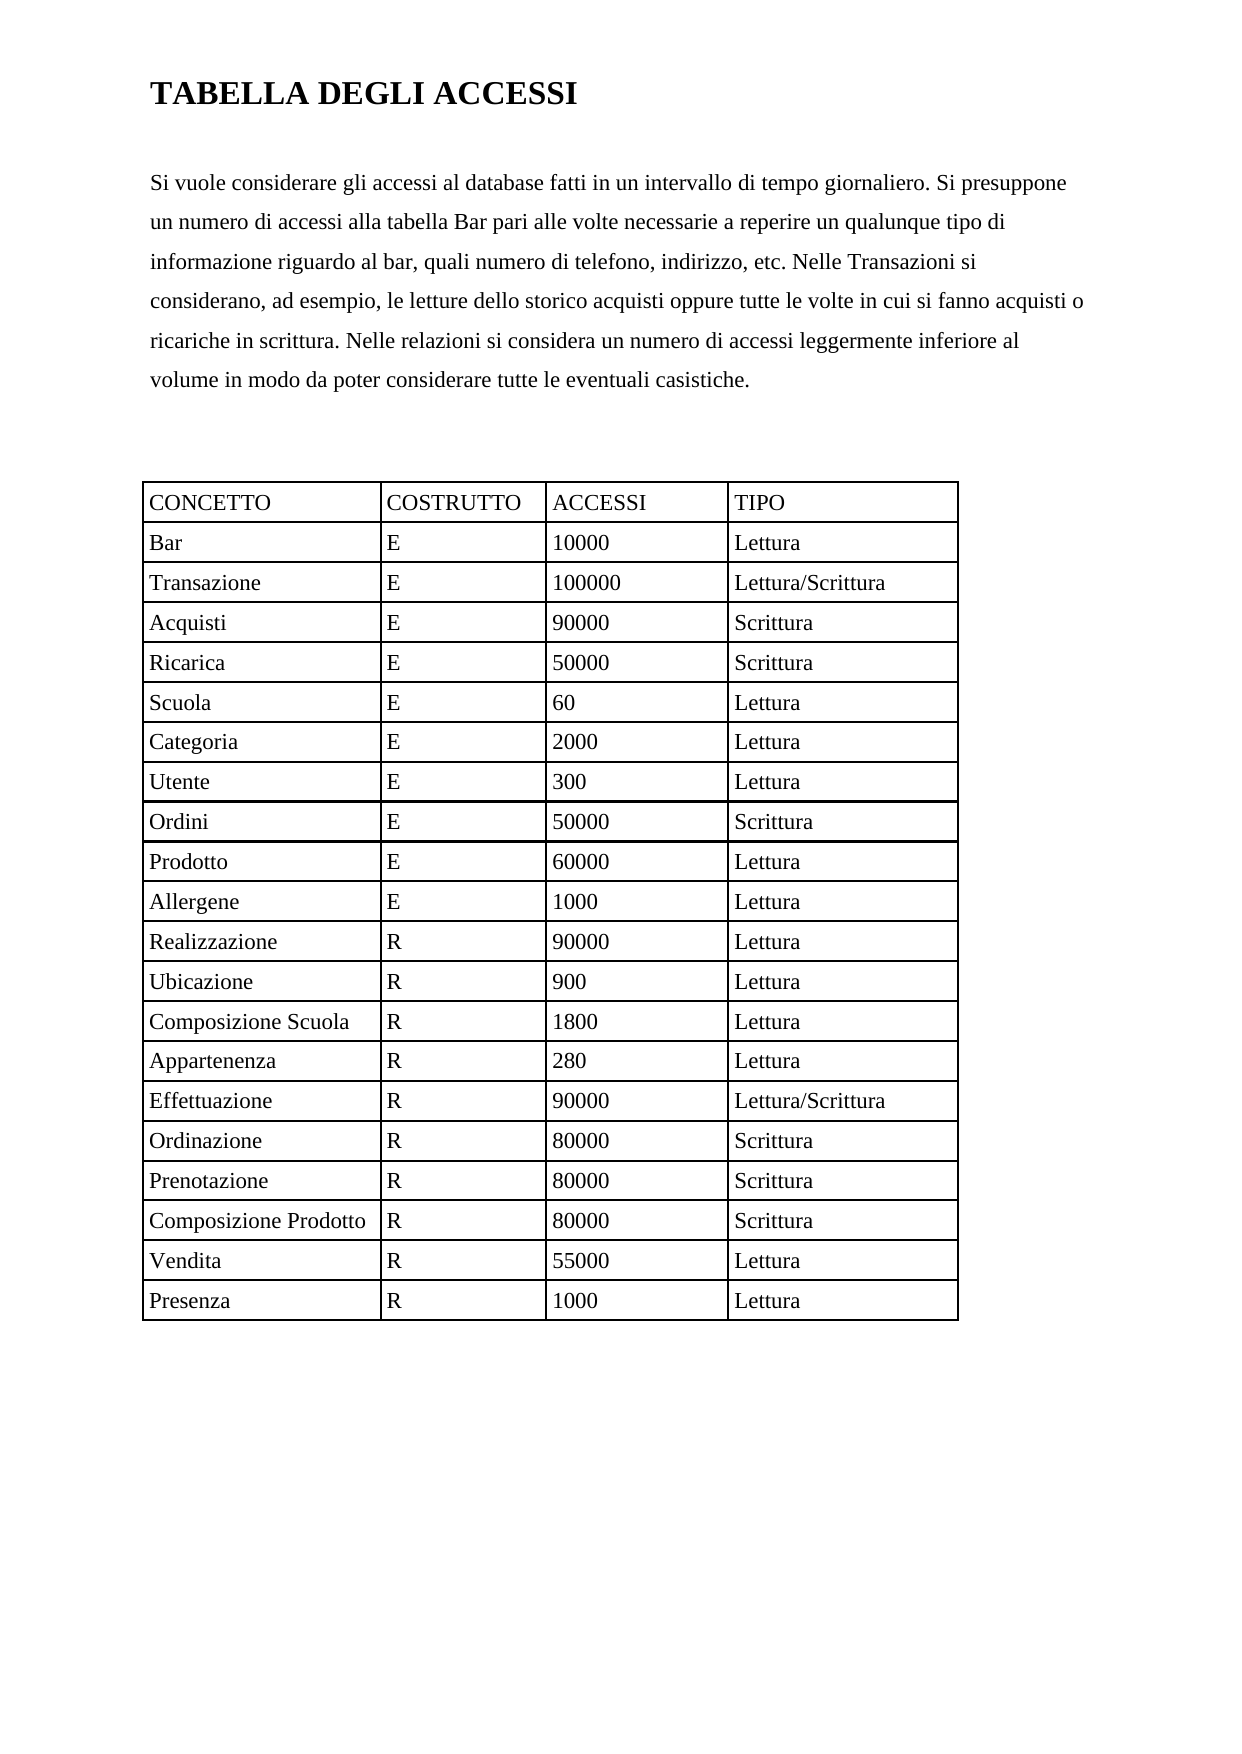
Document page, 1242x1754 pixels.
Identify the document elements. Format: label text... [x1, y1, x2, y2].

table_cell Realizzazione [144, 922, 380, 960]
table_cell E [382, 843, 545, 880]
table_header ACCESSI [547, 483, 727, 521]
table_cell Lettura [729, 1002, 957, 1040]
table_cell Composizione Prodotto [144, 1201, 380, 1239]
table_cell Lettura [729, 962, 957, 1000]
table_cell 60 [547, 683, 727, 721]
table_cell Lettura [729, 843, 957, 880]
table_cell E [382, 803, 545, 840]
table_cell 1000 [547, 882, 727, 920]
table_cell 50000 [547, 643, 727, 681]
table_cell Lettura/Scrittura [729, 563, 957, 601]
text Si vuole considerare gli accessi al database fatti in un intervallo di tempo giornaliero. Si presuppone un numero di accessi alla tabella Bar pari alle volte necessarie a reperire un qualunque tipo di informazione riguardo al bar, quali numero di telefono, indirizzo, etc. Nelle Transazioni si considerano, ad esempio, le letture dello storico acquisti oppure tutte le volte in cui si fanno acquisti o ricariche in scrittura. Nelle relazioni si considera un numero di accessi leggermente inferiore al volume in modo da poter considerare tutte le eventuali casistiche. [150, 169, 1092, 392]
table_cell 90000 [547, 1082, 727, 1119]
table_cell Scuola [144, 683, 380, 721]
table_cell 80000 [547, 1122, 727, 1159]
table_header CONCETTO [144, 483, 380, 521]
table_cell 80000 [547, 1201, 727, 1239]
table_cell Scrittura [729, 643, 957, 681]
table_cell 900 [547, 962, 727, 1000]
table_cell 55000 [547, 1241, 727, 1279]
table_cell R [382, 1162, 545, 1199]
table_cell E [382, 603, 545, 641]
table_cell Lettura [729, 1042, 957, 1080]
table_cell Lettura [729, 523, 957, 561]
table_cell 1000 [547, 1281, 727, 1319]
table_cell 280 [547, 1042, 727, 1080]
table_cell Scrittura [729, 1122, 957, 1159]
table_cell 80000 [547, 1162, 727, 1199]
table_cell 90000 [547, 603, 727, 641]
table_cell E [382, 723, 545, 761]
table_cell Transazione [144, 563, 380, 601]
table_cell R [382, 1241, 545, 1279]
table_cell Prodotto [144, 843, 380, 880]
table_cell Scrittura [729, 603, 957, 641]
table_cell Ubicazione [144, 962, 380, 1000]
table_cell Ordini [144, 803, 380, 840]
table_cell R [382, 1082, 545, 1119]
table_header COSTRUTTO [382, 483, 545, 521]
table_cell Appartenenza [144, 1042, 380, 1080]
table_cell 2000 [547, 723, 727, 761]
table_cell Lettura [729, 683, 957, 721]
table_cell Utente [144, 763, 380, 800]
table_cell Scrittura [729, 1162, 957, 1199]
table_cell R [382, 1201, 545, 1239]
table_cell Lettura [729, 763, 957, 800]
table_cell Effettuazione [144, 1082, 380, 1119]
table_cell Lettura/Scrittura [729, 1082, 957, 1119]
table_cell Acquisti [144, 603, 380, 641]
table_cell Prenotazione [144, 1162, 380, 1199]
table_cell Lettura [729, 723, 957, 761]
table_cell 10000 [547, 523, 727, 561]
table_cell E [382, 643, 545, 681]
table_cell 1800 [547, 1002, 727, 1040]
table_cell Lettura [729, 922, 957, 960]
table_cell Composizione Scuola [144, 1002, 380, 1040]
text TABELLA DEGLI ACCESSI [150, 73, 1092, 112]
table_cell Categoria [144, 723, 380, 761]
table_cell Vendita [144, 1241, 380, 1279]
table_cell 100000 [547, 563, 727, 601]
table_cell R [382, 1042, 545, 1080]
table_cell R [382, 962, 545, 1000]
table_cell 50000 [547, 803, 727, 840]
table_cell Bar [144, 523, 380, 561]
table_cell 300 [547, 763, 727, 800]
table_cell R [382, 922, 545, 960]
table_cell E [382, 882, 545, 920]
table_cell Ordinazione [144, 1122, 380, 1159]
table_cell 90000 [547, 922, 727, 960]
table_cell E [382, 523, 545, 561]
table_cell Lettura [729, 882, 957, 920]
table_cell R [382, 1122, 545, 1159]
table_cell Lettura [729, 1281, 957, 1319]
table_cell E [382, 763, 545, 800]
table_cell E [382, 683, 545, 721]
table_cell E [382, 563, 545, 601]
table_cell Allergene [144, 882, 380, 920]
table_cell 60000 [547, 843, 727, 880]
table_header TIPO [729, 483, 957, 521]
table_cell R [382, 1002, 545, 1040]
table_cell R [382, 1281, 545, 1319]
table_cell Scrittura [729, 803, 957, 840]
table_cell Presenza [144, 1281, 380, 1319]
table_cell Scrittura [729, 1201, 957, 1239]
table_cell Ricarica [144, 643, 380, 681]
table_cell Lettura [729, 1241, 957, 1279]
